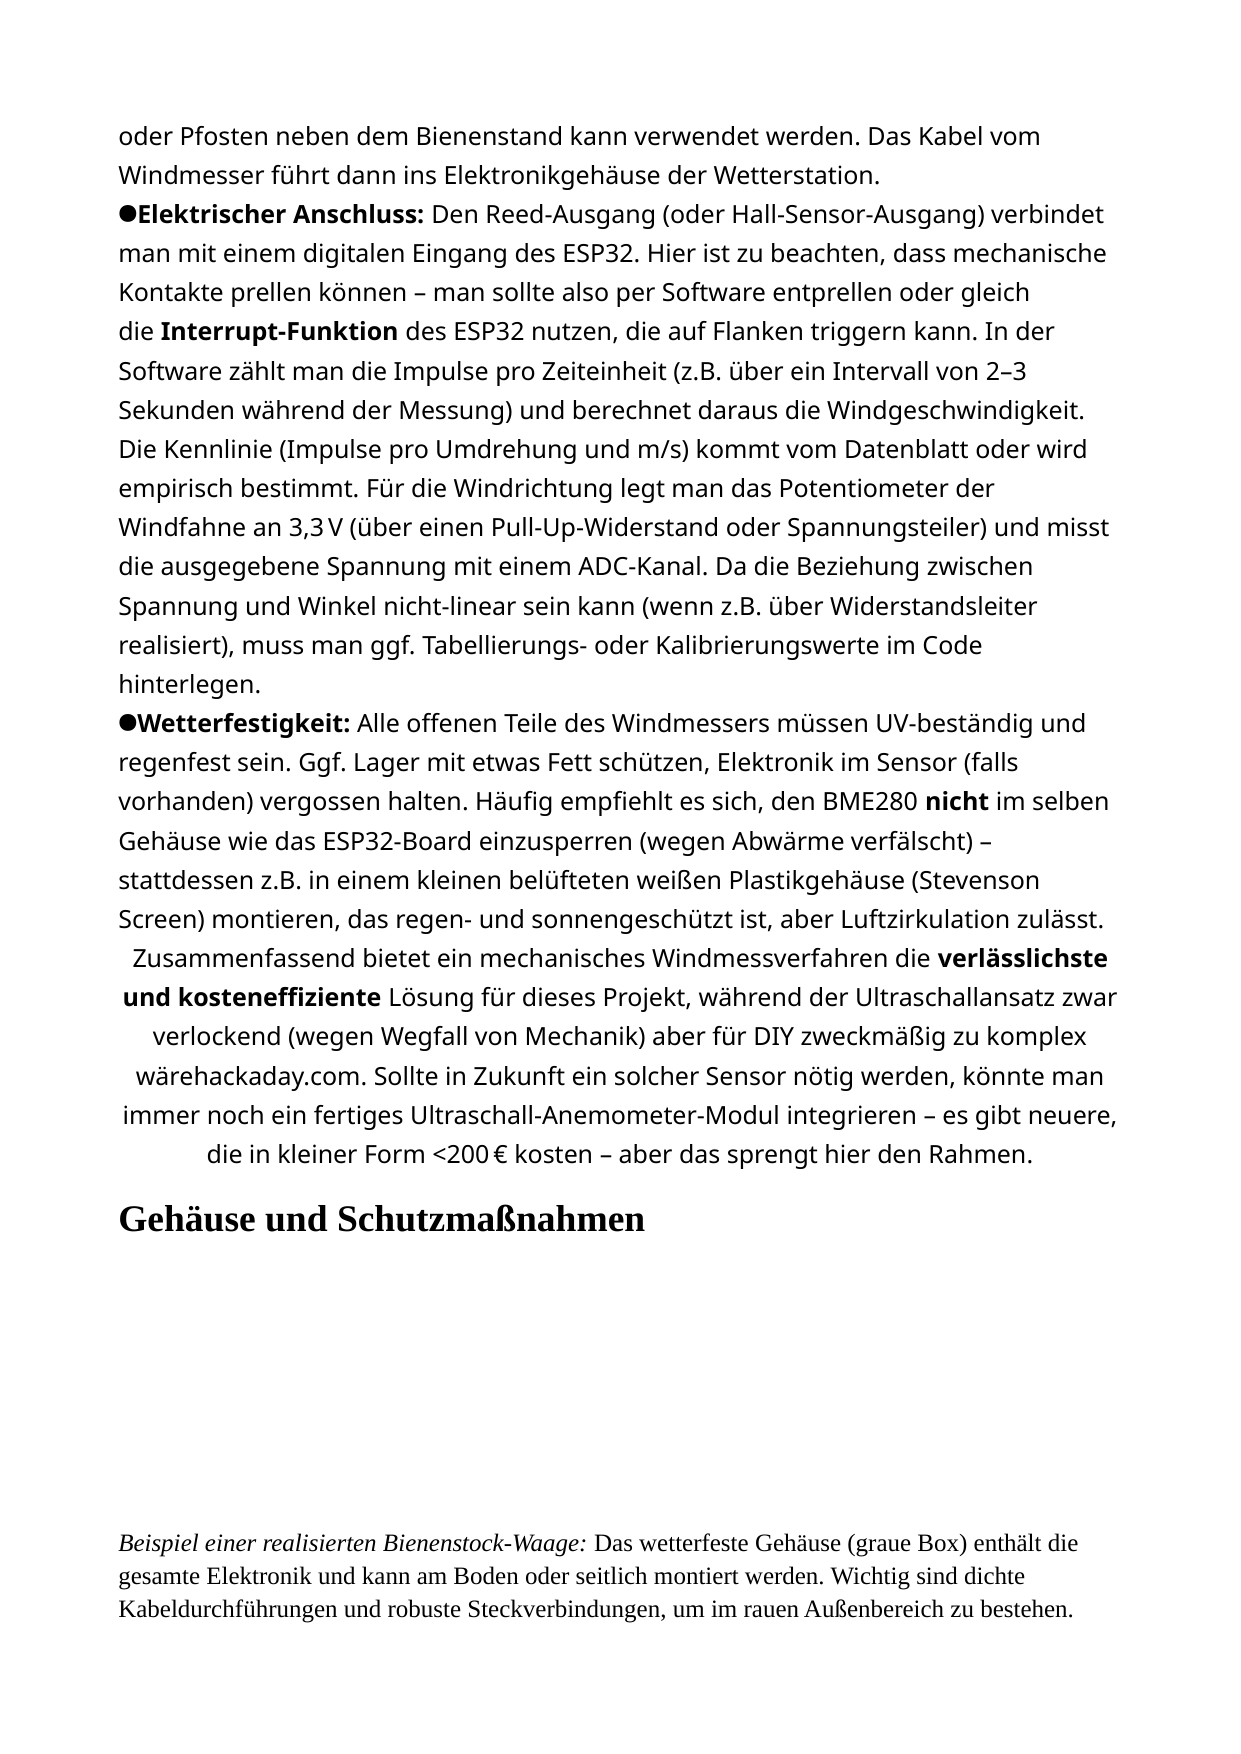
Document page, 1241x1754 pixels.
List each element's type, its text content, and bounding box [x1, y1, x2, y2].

list Elektrischer Anschluss: Den Reed-Ausgang (oder Hall-Sensor-Ausgang) verbindet man mit einem digitalen Eingang des ESP32. Hier ist zu beachten, dass mechanische Kontakte prellen können – man sollte also per Software entprellen oder gleich die Interrupt-Funktion des ESP32 nutzen, die auf Flanken triggern kann. In der Software zählt man die Impulse pro Zeiteinheit (z.B. über ein Intervall von 2–3 Sekunden während der Messung) und berechnet daraus die Windgeschwindigkeit. Die Kennlinie (Impulse pro Umdrehung und m/s) kommt vom Datenblatt oder wird empirisch bestimmt. Für die Windrichtung legt man das Potentiometer der Windfahne an 3,3 V (über einen Pull-Up-Widerstand oder Spannungsteiler) und misst die ausgegebene Spannung mit einem ADC-Kanal. Da die Beziehung zwischen Spannung und Winkel nicht-linear sein kann (wenn z.B. über Widerstandsleiter realisiert), muss man ggf. Tabellierungs- oder Kalibrierungswerte im Code hinterlegen. [118, 196, 1122, 701]
text Beispiel einer realisierten Bienenstock-Waage: Das wetterfeste Gehäuse (graue Box) enthält die gesamte Elektronik und kann am Boden oder seitlich montiert werden. Wichtig sind dichte Kabeldurchführungen und robuste Steckverbindungen, um im rauen Außenbereich zu bestehen. [118, 1528, 1122, 1623]
list Wetterfestigkeit: Alle offenen Teile des Windmessers müssen UV-beständig und regenfest sein. Ggf. Lager mit etwas Fett schützen, Elektronik im Sensor (falls vorhanden) vergossen halten. Häufig empfiehlt es sich, den BME280 nicht im selben Gehäuse wie das ESP32-Board einzusperren (wegen Abwärme verfälscht) – stattdessen z.B. in einem kleinen belüfteten weißen Plastikgehäuse (Stevenson Screen) montieren, das regen- und sonnengeschützt ist, aber Luftzirkulation zulässt. [118, 706, 1122, 936]
list oder Pfosten neben dem Bienenstand kann verwendet werden. Das Kabel vom Windmesser führt dann ins Elektronikgehäuse der Wetterstation. [118, 118, 1122, 191]
text Zusammenfassend bietet ein mechanisches Windmessverfahren die verlässlichste und kosteneffiziente Lösung für dieses Projekt, während der Ultraschallansatz zwar verlockend (wegen Wegfall von Mechanik) aber für DIY zweckmäßig zu komplex wärehackaday.com. Sollte in Zukunft ein solcher Sensor nötig werden, könnte man immer noch ein fertiges Ultraschall-Anemometer-Modul integrieren – es gibt neuere, die in kleiner Form <200 € kosten – aber das sprengt hier den Rahmen. [118, 941, 1122, 1171]
subtitle Gehäuse und Schutzmaßnahmen [118, 1196, 1122, 1239]
